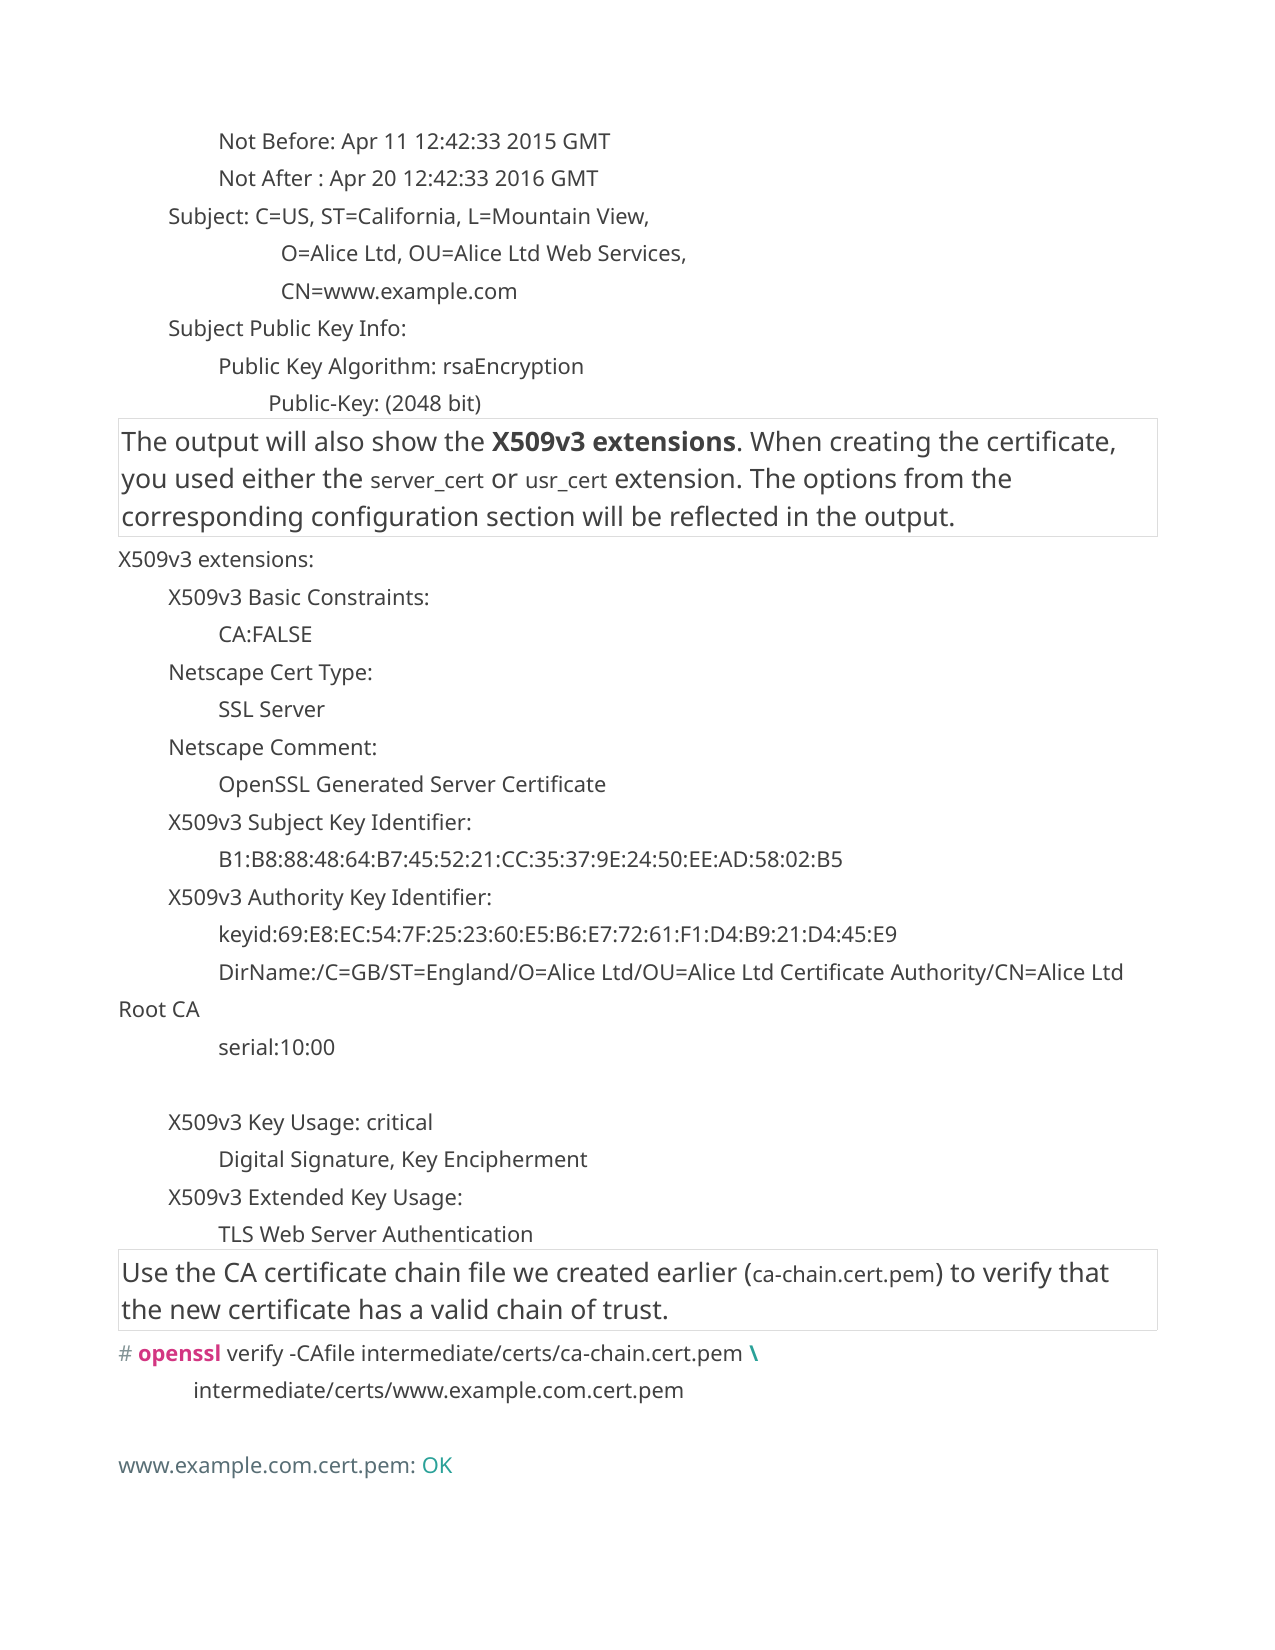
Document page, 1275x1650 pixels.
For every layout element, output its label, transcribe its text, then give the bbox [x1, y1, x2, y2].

text Subject: C=US, ST=California, L=Mountain View, [118, 193, 1157, 231]
text CA:FALSE [118, 612, 1157, 649]
text Public Key Algorithm: rsaEncryption [118, 343, 1157, 381]
text CN=www.example.com [118, 268, 1157, 306]
text The output will also show the X509v3 extensions. When creating the certificate, you used either the server_cert or usr_cert extension. The options from the corresponding configuration section will be reflected in the output. [119, 419, 1157, 536]
text X509v3 Basic Constraints: [118, 574, 1157, 612]
text Use the CA certificate chain file we created earlier (ca-chain.cert.pem) to verify that the new certificate has a valid chain of trust. [119, 1250, 1157, 1330]
text X509v3 Extended Key Usage: [118, 1174, 1157, 1212]
text O=Alice Ltd, OU=Alice Ltd Web Services, [118, 231, 1157, 268]
text OpenSSL Generated Server Certificate [118, 762, 1157, 799]
text Subject Public Key Info: [118, 306, 1157, 343]
text Netscape Cert Type: [118, 649, 1157, 687]
text X509v3 extensions: [118, 537, 1157, 574]
text keyid:69:E8:EC:54:7F:25:23:60:E5:B6:E7:72:61:F1:D4:B9:21:D4:45:E9 [118, 912, 1157, 949]
text Public-Key: (2048 bit) [118, 381, 1157, 418]
text B1:B8:88:48:64:B7:45:52:21:CC:35:37:9E:24:50:EE:AD:58:02:B5 [118, 837, 1157, 874]
text www.example.com.cert.pem: OK [118, 1443, 1157, 1480]
text Not Before: Apr 11 12:42:33 2015 GMT [118, 118, 1157, 156]
text SSL Server [118, 687, 1157, 724]
text X509v3 Key Usage: critical [118, 1099, 1157, 1137]
text X509v3 Authority Key Identifier: [118, 874, 1157, 912]
text X509v3 Subject Key Identifier: [118, 799, 1157, 837]
text # openssl verify -CAfile intermediate/certs/ca-chain.cert.pem \ [118, 1331, 1157, 1368]
text Netscape Comment: [118, 724, 1157, 762]
text Digital Signature, Key Encipherment [118, 1137, 1157, 1174]
text intermediate/certs/www.example.com.cert.pem [118, 1368, 1157, 1405]
text serial:10:00 [118, 1024, 1157, 1062]
text TLS Web Server Authentication [118, 1212, 1157, 1249]
text Not After : Apr 20 12:42:33 2016 GMT [118, 156, 1157, 193]
text DirName:/C=GB/ST=England/O=Alice Ltd/OU=Alice Ltd Certificate Authority/CN=Alice Ltd Root CA [118, 949, 1157, 1024]
